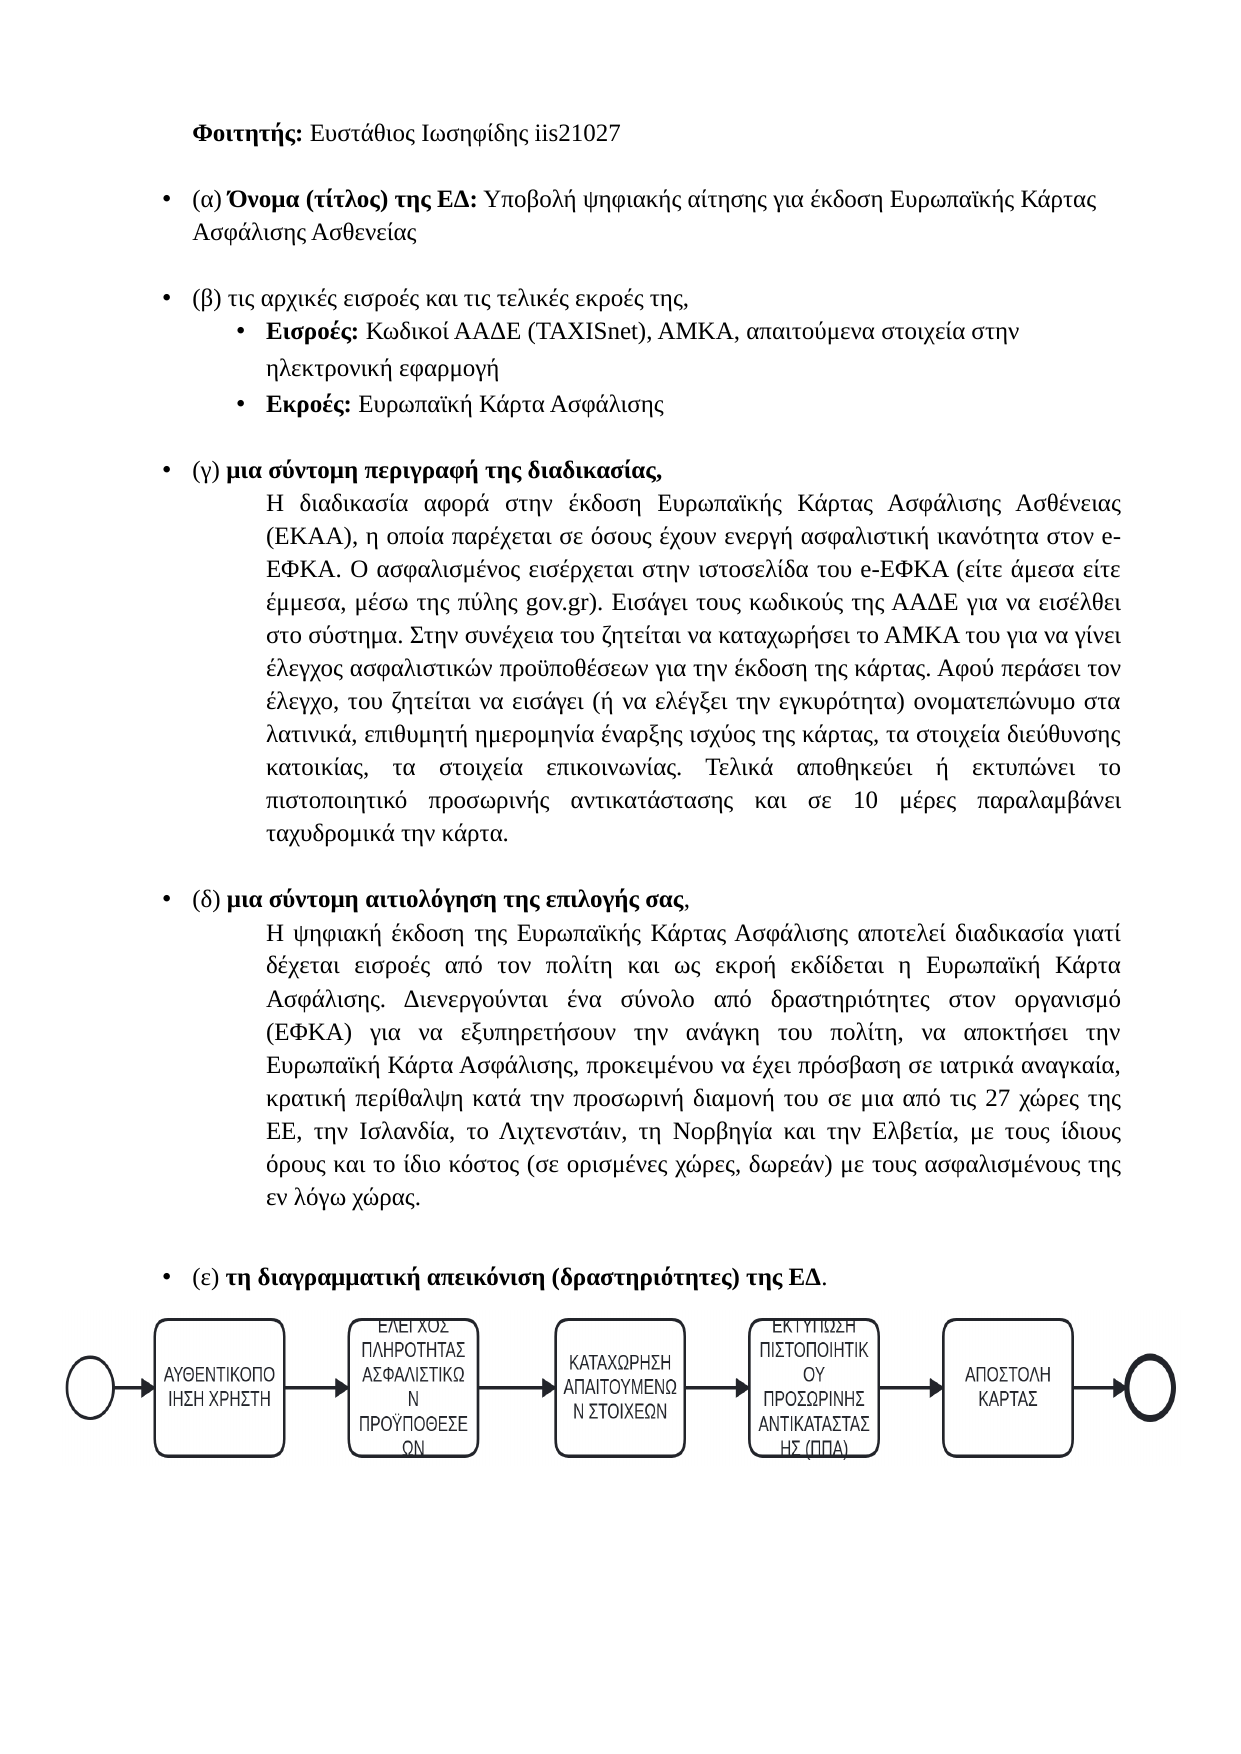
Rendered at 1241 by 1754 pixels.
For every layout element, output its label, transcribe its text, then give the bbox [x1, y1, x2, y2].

list Εκροές: Ευρωπαϊκή Κάρτα Ασφάλισης [236, 389, 1122, 418]
list (δ) μια σύντομη αιτιολόγηση της επιλογής σας, [162, 884, 1122, 913]
list (γ) μια σύντομη περιγραφή της διαδικασίας, [162, 455, 1122, 484]
list Η ψηφιακή έκδοση της Ευρωπαϊκής Κάρτας Ασφάλισης αποτελεί διαδικασία γιατί δέχεται εισροές από τον πολίτη και ως εκροή εκδίδεται η Ευρωπαϊκή Κάρτα Ασφάλισης. Διενεργούνται ένα σύνολο από δραστηριότητες στον οργανισμό (ΕΦΚΑ) για να εξυπηρετήσουν την ανάγκη του πολίτη, να αποκτήσει την Ευρωπαϊκή Κάρτα Ασφάλισης, προκειμένου να έχει πρόσβαση σε ιατρικά αναγκαία, κρατική περίθαλψη κατά την προσωρινή διαμονή του σε μια από τις 27 χώρες της ΕΕ, την Ισλανδία, το Λιχτενστάιν, τη Νορβηγία και την Ελβετία, με τους ίδιους όρους και το ίδιο κόστος (σε ορισμένες χώρες, δωρεάν) με τους ασφαλισμένους της εν λόγω χώρας. [236, 918, 1122, 1211]
list Η διαδικασία αφορά στην έκδοση Ευρωπαϊκής Κάρτας Ασφάλισης Ασθένειας (ΕΚΑΑ), η οποία παρέχεται σε όσους έχουν ενεργή ασφαλιστική ικανότητα στον e-ΕΦΚΑ. Ο ασφαλισμένος εισέρχεται στην ιστοσελίδα του e-ΕΦΚΑ (είτε άμεσα είτε έμμεσα, μέσω της πύλης gov.gr). Εισάγει τους κωδικούς της ΑΑΔΕ για να εισέλθει στο σύστημα. Στην συνέχεια του ζητείται να καταχωρήσει το ΑΜΚΑ του για να γίνει έλεγχος ασφαλιστικών προϋποθέσεων για την έκδοση της κάρτας. Αφού περάσει τον έλεγχο, του ζητείται να εισάγει (ή να ελέγξει την εγκυρότητα) ονοματεπώνυμο στα λατινικά, επιθυμητή ημερομηνία έναρξης ισχύος της κάρτας, τα στοιχεία διεύθυνσης κατοικίας, τα στοιχεία επικοινωνίας. Τελικά αποθηκεύει ή εκτυπώνει το πιστοποιητικό προσωρινής αντικατάστασης και σε 10 μέρες παραλαμβάνει ταχυδρομικά την κάρτα. [236, 488, 1122, 847]
list (ε) τη διαγραμματική απεικόνιση (δραστηριότητες) της ΕΔ. [162, 1262, 1122, 1291]
list Εισροές: Κωδικοί ΑΑΔΕ (TAXISnet), ΑΜΚΑ, απαιτούμενα στοιχεία στην ηλεκτρονική εφαρμογή [236, 316, 1122, 384]
list Φοιτητής: Ευστάθιος Ιωσηφίδης iis21027 [162, 118, 1122, 147]
list (α) Όνομα (τίτλος) της ΕΔ: Υποβολή ψηφιακής αίτησης για έκδοση Ευρωπαϊκής Κάρτας Ασφάλισης Ασθενείας [162, 184, 1122, 246]
picture [59, 1310, 1181, 1466]
list (β) τις αρχικές εισροές και τις τελικές εκροές της, [162, 283, 1122, 312]
